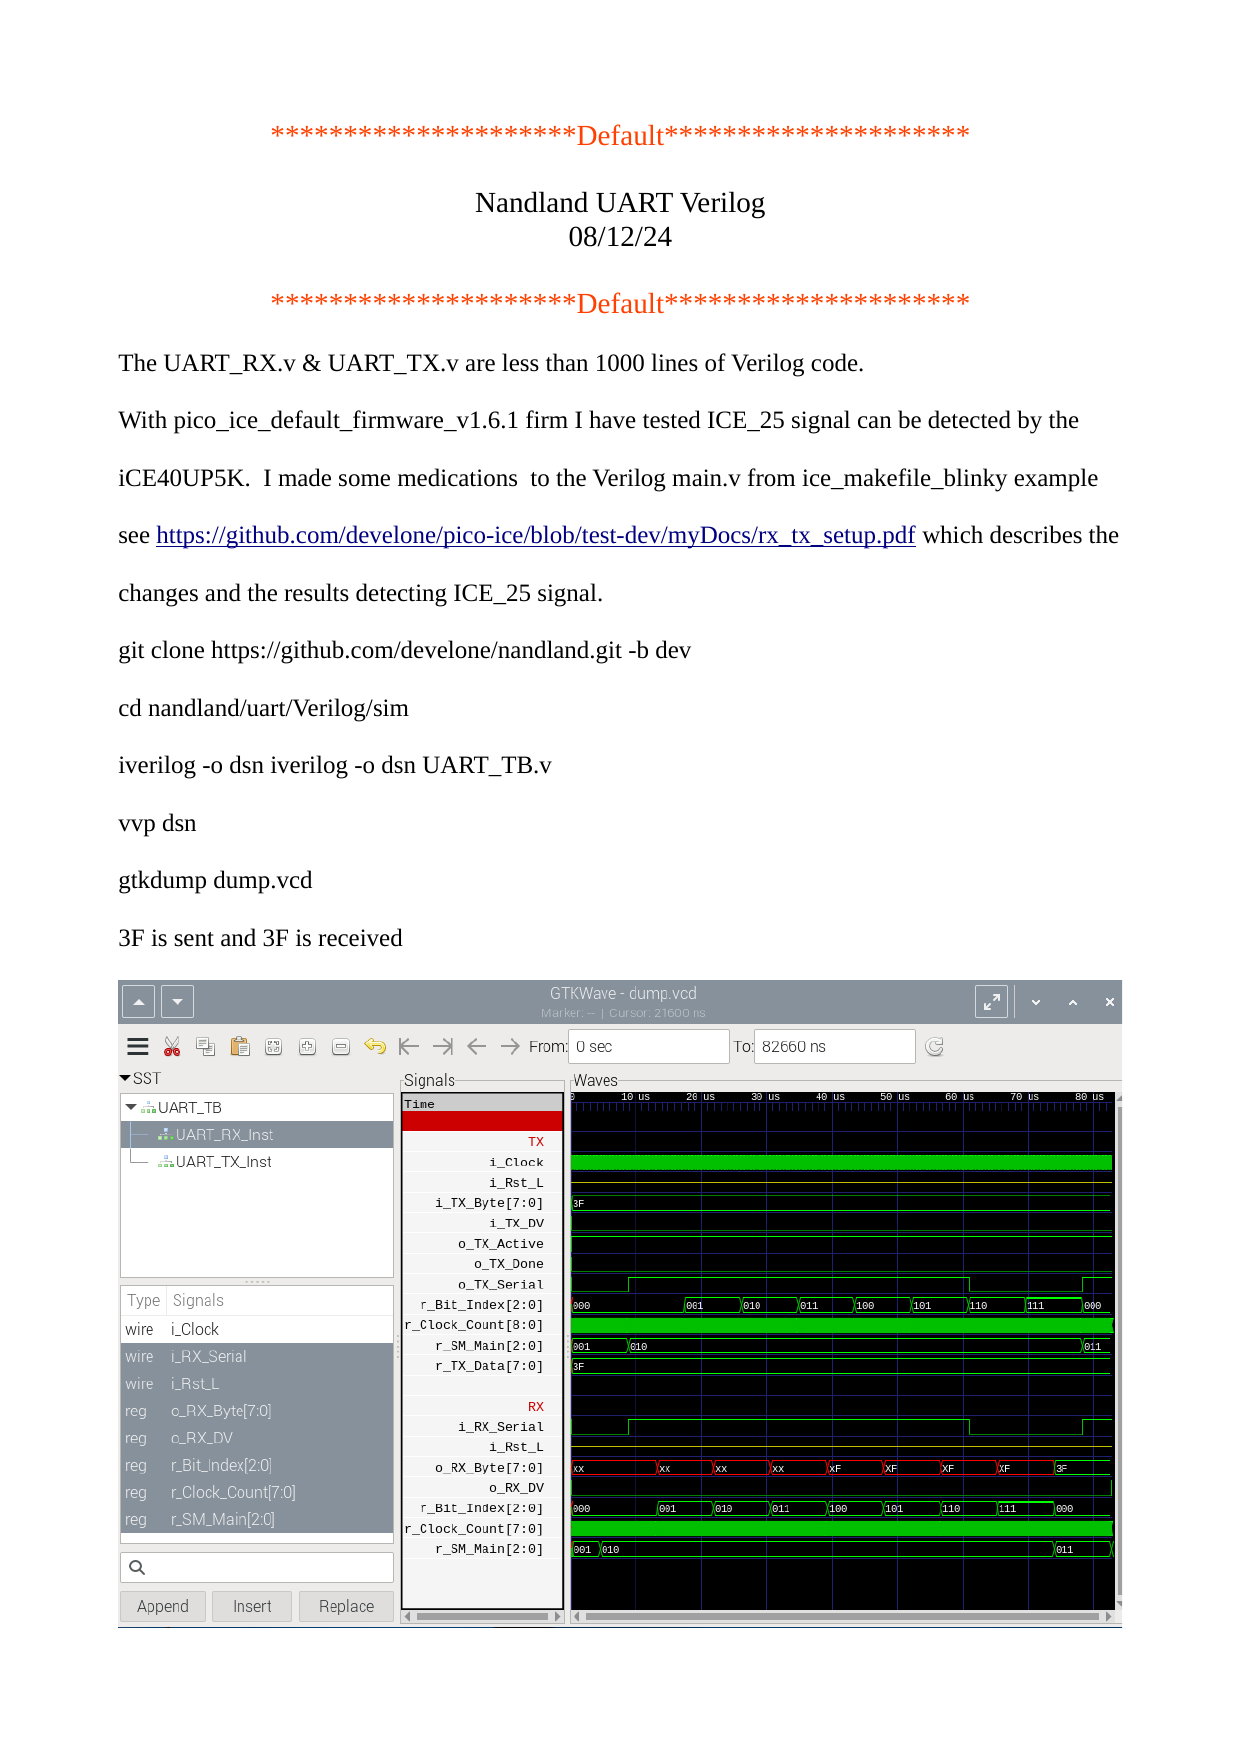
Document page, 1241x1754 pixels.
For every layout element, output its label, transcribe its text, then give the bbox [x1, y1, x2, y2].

text Nandland UART Verilog [118, 185, 1122, 219]
text gtkdump dump.vcd [118, 866, 1122, 894]
text git clone https://github.com/develone/nandland.git -b dev [118, 636, 1122, 664]
text *********************Default********************* [118, 118, 1122, 152]
text iverilog -o dsn iverilog -o dsn UART_TB.v [118, 751, 1122, 779]
text see https://github.com/develone/pico-ice/blob/test-dev/myDocs/rx_tx_setup.pdf which describes the [118, 521, 1122, 549]
text changes and the results detecting ICE_25 signal. [118, 578, 1122, 607]
text vvp dsn [118, 808, 1122, 837]
text iCE40UP5K. I made some medications to the Verilog main.v from ice_makefile_blinky example [118, 463, 1122, 492]
text cd nandland/uart/Verilog/sim [118, 693, 1122, 722]
text With pico_ice_default_firmware_v1.6.1 firm I have tested ICE_25 signal can be detected by the [118, 406, 1122, 434]
text 08/12/24 [118, 219, 1122, 252]
text The UART_RX.v & UART_TX.v are less than 1000 lines of Verilog code. [118, 348, 1122, 377]
text *********************Default********************* [118, 286, 1122, 319]
picture [118, 980, 1123, 1628]
text 3F is sent and 3F is received [118, 923, 1122, 952]
